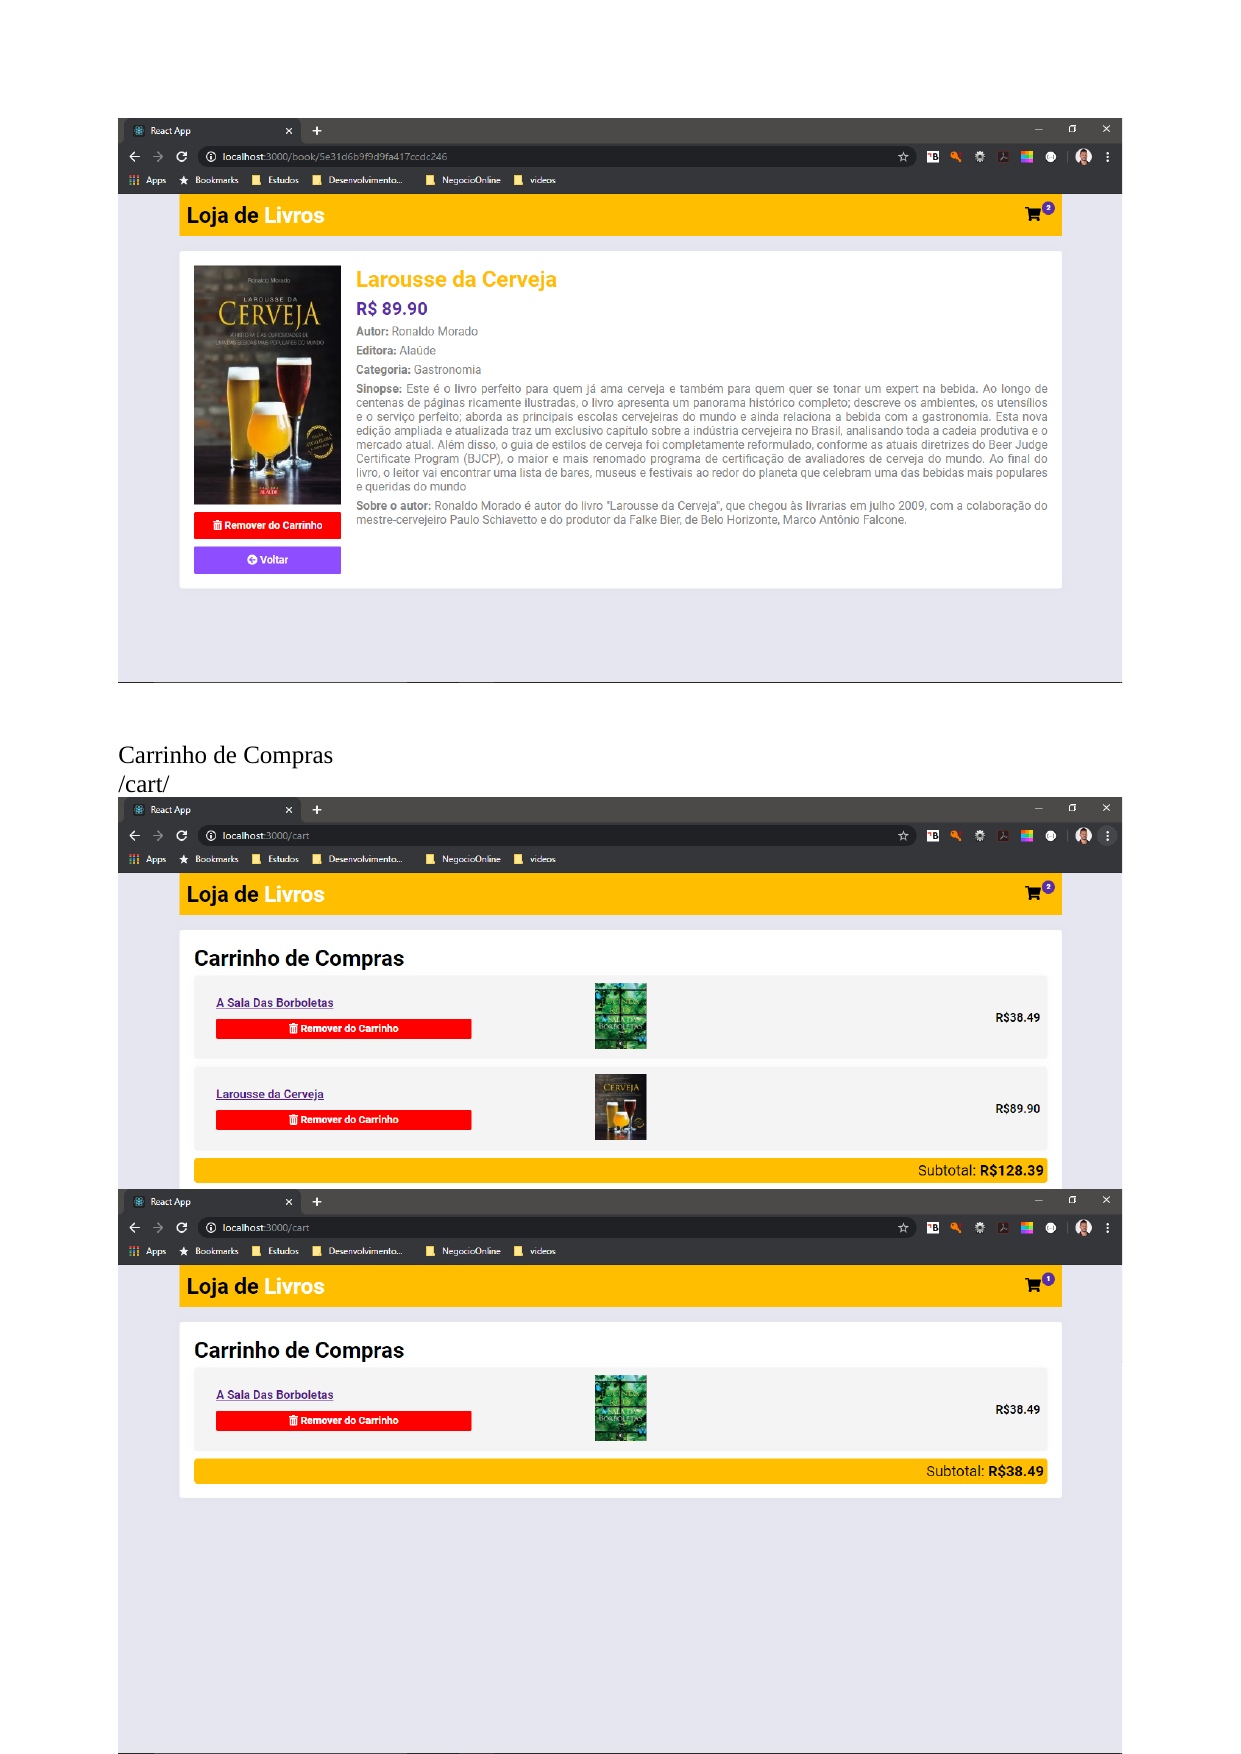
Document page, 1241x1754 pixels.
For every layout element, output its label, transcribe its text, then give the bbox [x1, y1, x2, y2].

text /cart/ [118, 769, 1122, 797]
picture [118, 118, 1123, 683]
picture [118, 797, 1123, 1754]
text Carrinho de Compras [118, 683, 1122, 769]
